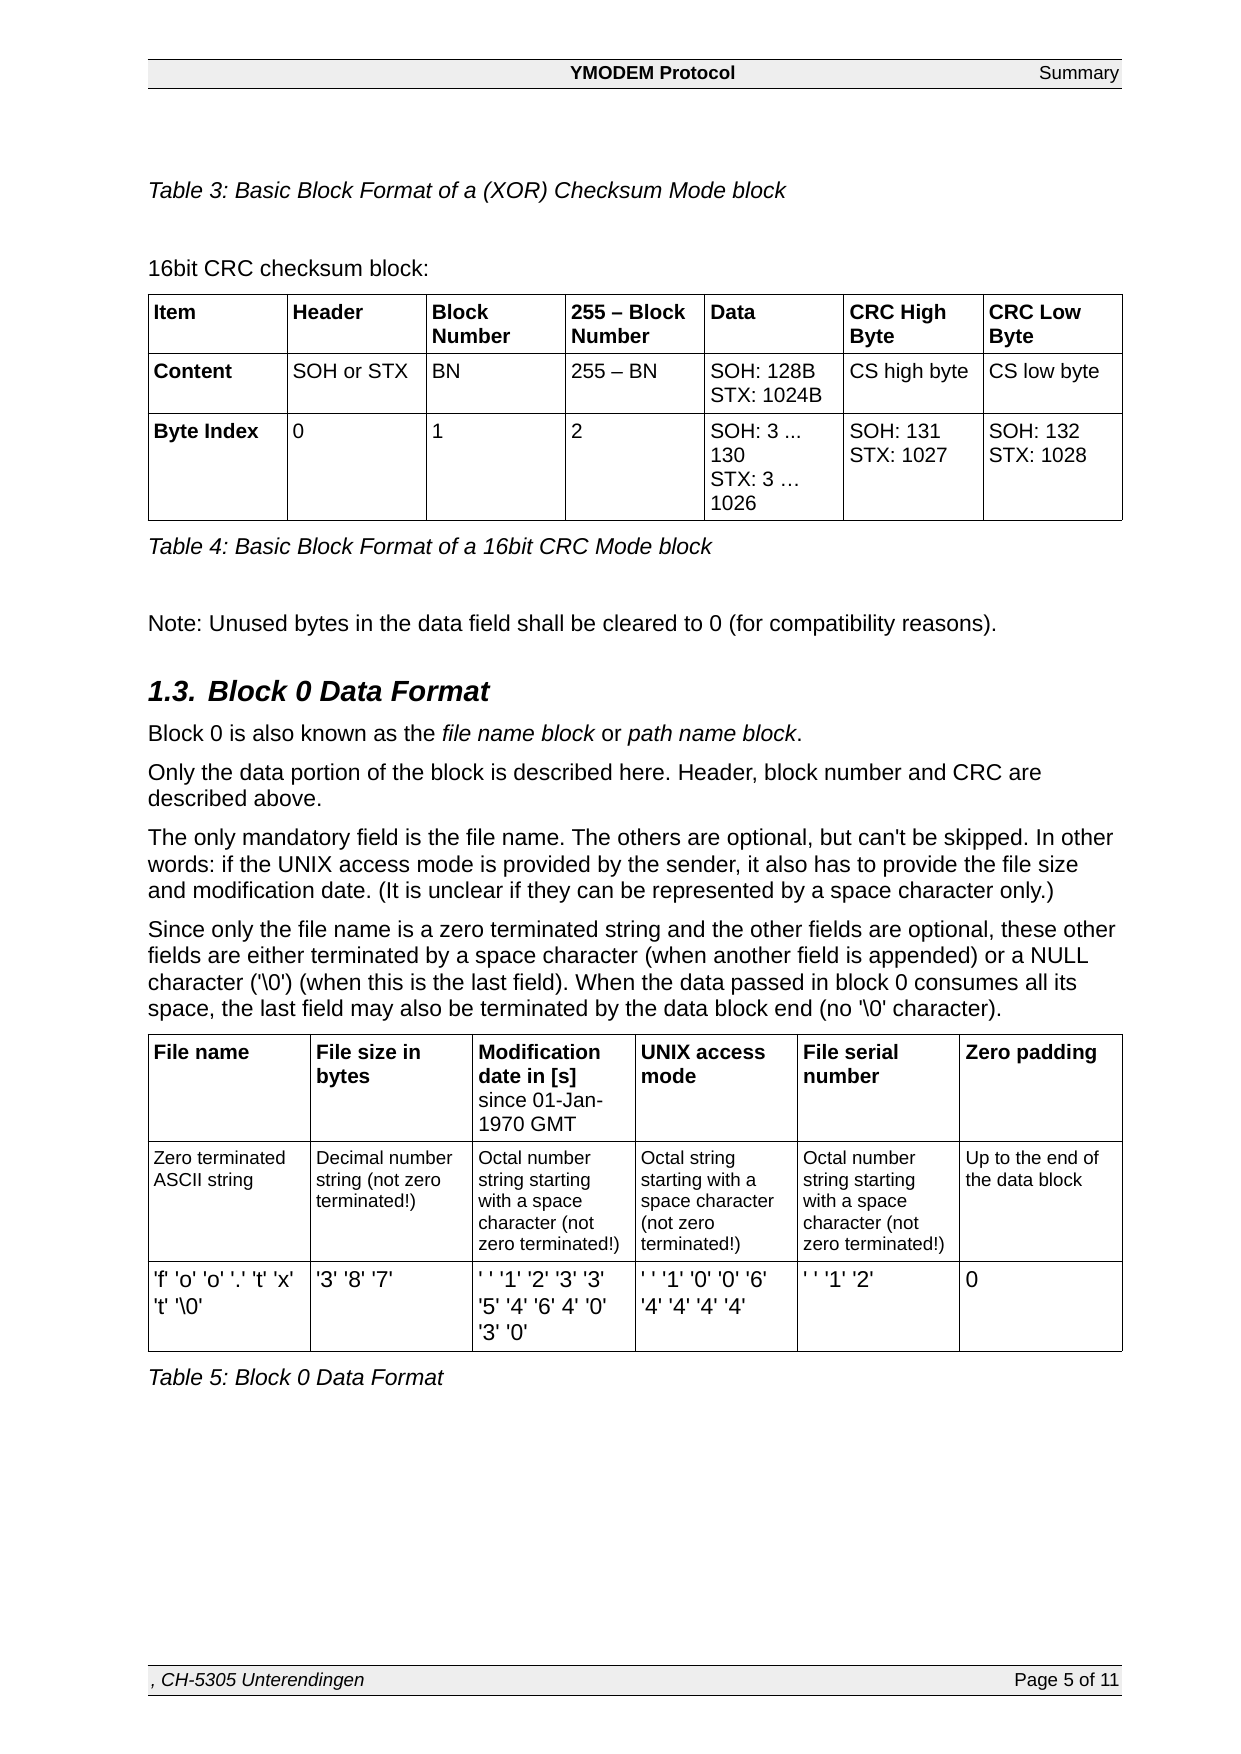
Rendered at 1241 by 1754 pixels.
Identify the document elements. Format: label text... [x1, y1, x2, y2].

table_cell Content [149, 354, 287, 413]
table_cell Up to the end of the data block [960, 1142, 1122, 1261]
text Since only the file name is a zero terminated string and the other fields are optional, these other fields are either terminated by a space character (when another field is appended) or a NULL character ('\0') (when this is the last field). When the data passed in block 0 consumes all its space, the last field may also be terminated by the data block end (no '\0' character). [148, 916, 1122, 1021]
table_cell Octal number string starting with a space character (not zero terminated!) [473, 1142, 635, 1261]
table_header Header [288, 295, 426, 353]
table_header Item [149, 295, 287, 353]
table_cell ' ' '1' '2' '3' '3' '5' '4' '6' 4' '0' '3' '0' [473, 1262, 635, 1351]
table_header File serial number [798, 1035, 959, 1141]
table_cell '3' '8' '7' [311, 1262, 472, 1351]
text Block 0 is also known as the file name block or path name block. [148, 720, 1122, 747]
table_cell SOH: 3 ... 130 STX: 3 … 1026 [705, 414, 843, 520]
table_header CRC High Byte [844, 295, 983, 353]
table_cell 0 [960, 1262, 1122, 1351]
table_cell CS high byte [844, 354, 983, 413]
table_cell CS low byte [984, 354, 1122, 413]
table_header Modification date in [s] since 01-Jan-1970 GMT [473, 1035, 635, 1141]
table_header CRC Low Byte [984, 295, 1122, 353]
text Table 4: Basic Block Format of a 16bit CRC Mode block [148, 533, 1122, 559]
text 16bit CRC checksum block: [148, 255, 1122, 281]
table_cell Decimal number string (not zero terminated!) [311, 1142, 472, 1261]
table_header File name [149, 1035, 310, 1141]
text The only mandatory field is the file name. The others are optional, but can't be skipped. In other words: if the UNIX access mode is provided by the sender, it also has to provide the file size and modification date. (It is unclear if they can be represented by a space character only.) [148, 824, 1122, 903]
table_cell SOH: 131 STX: 1027 [844, 414, 983, 520]
table_cell 'f' 'o' 'o' '.' 't' 'x' 't' '\0' [149, 1262, 310, 1351]
table_cell ' ' '1' '0' '0' '6' '4' '4' '4' '4' [636, 1262, 797, 1351]
table_header Block Number [427, 295, 565, 353]
table_cell SOH: 132 STX: 1028 [984, 414, 1122, 520]
table_cell SOH: 128B STX: 1024B [705, 354, 843, 413]
table_header 255 – Block Number [566, 295, 704, 353]
table_header Zero padding [960, 1035, 1122, 1141]
table_cell Octal number string starting with a space character (not zero terminated!) [798, 1142, 959, 1261]
text Note: Unused bytes in the data field shall be cleared to 0 (for compatibility reasons). [148, 610, 1122, 637]
table_cell Byte Index [149, 414, 287, 520]
table_cell 255 – BN [566, 354, 704, 413]
table_cell ' ' '1' '2' [798, 1262, 959, 1351]
table_header UNIX access mode [636, 1035, 797, 1141]
text Only the data portion of the block is described here. Header, block number and CRC are described above. [148, 759, 1122, 812]
table_cell 2 [566, 414, 704, 520]
table_cell 1 [427, 414, 565, 520]
table_header Data [705, 295, 843, 353]
text Table 5: Block 0 Data Format [148, 1364, 1122, 1390]
table_cell BN [427, 354, 565, 413]
table_cell SOH or STX [288, 354, 426, 413]
table_cell Octal string starting with a space character (not zero terminated!) [636, 1142, 797, 1261]
text Table 3: Basic Block Format of a (XOR) Checksum Mode block [148, 177, 1122, 203]
table_cell Zero terminated ASCII string [149, 1142, 310, 1261]
table_header File size in bytes [311, 1035, 472, 1141]
table_cell 0 [288, 414, 426, 520]
subtitle Block 0 Data Format [148, 674, 1122, 708]
